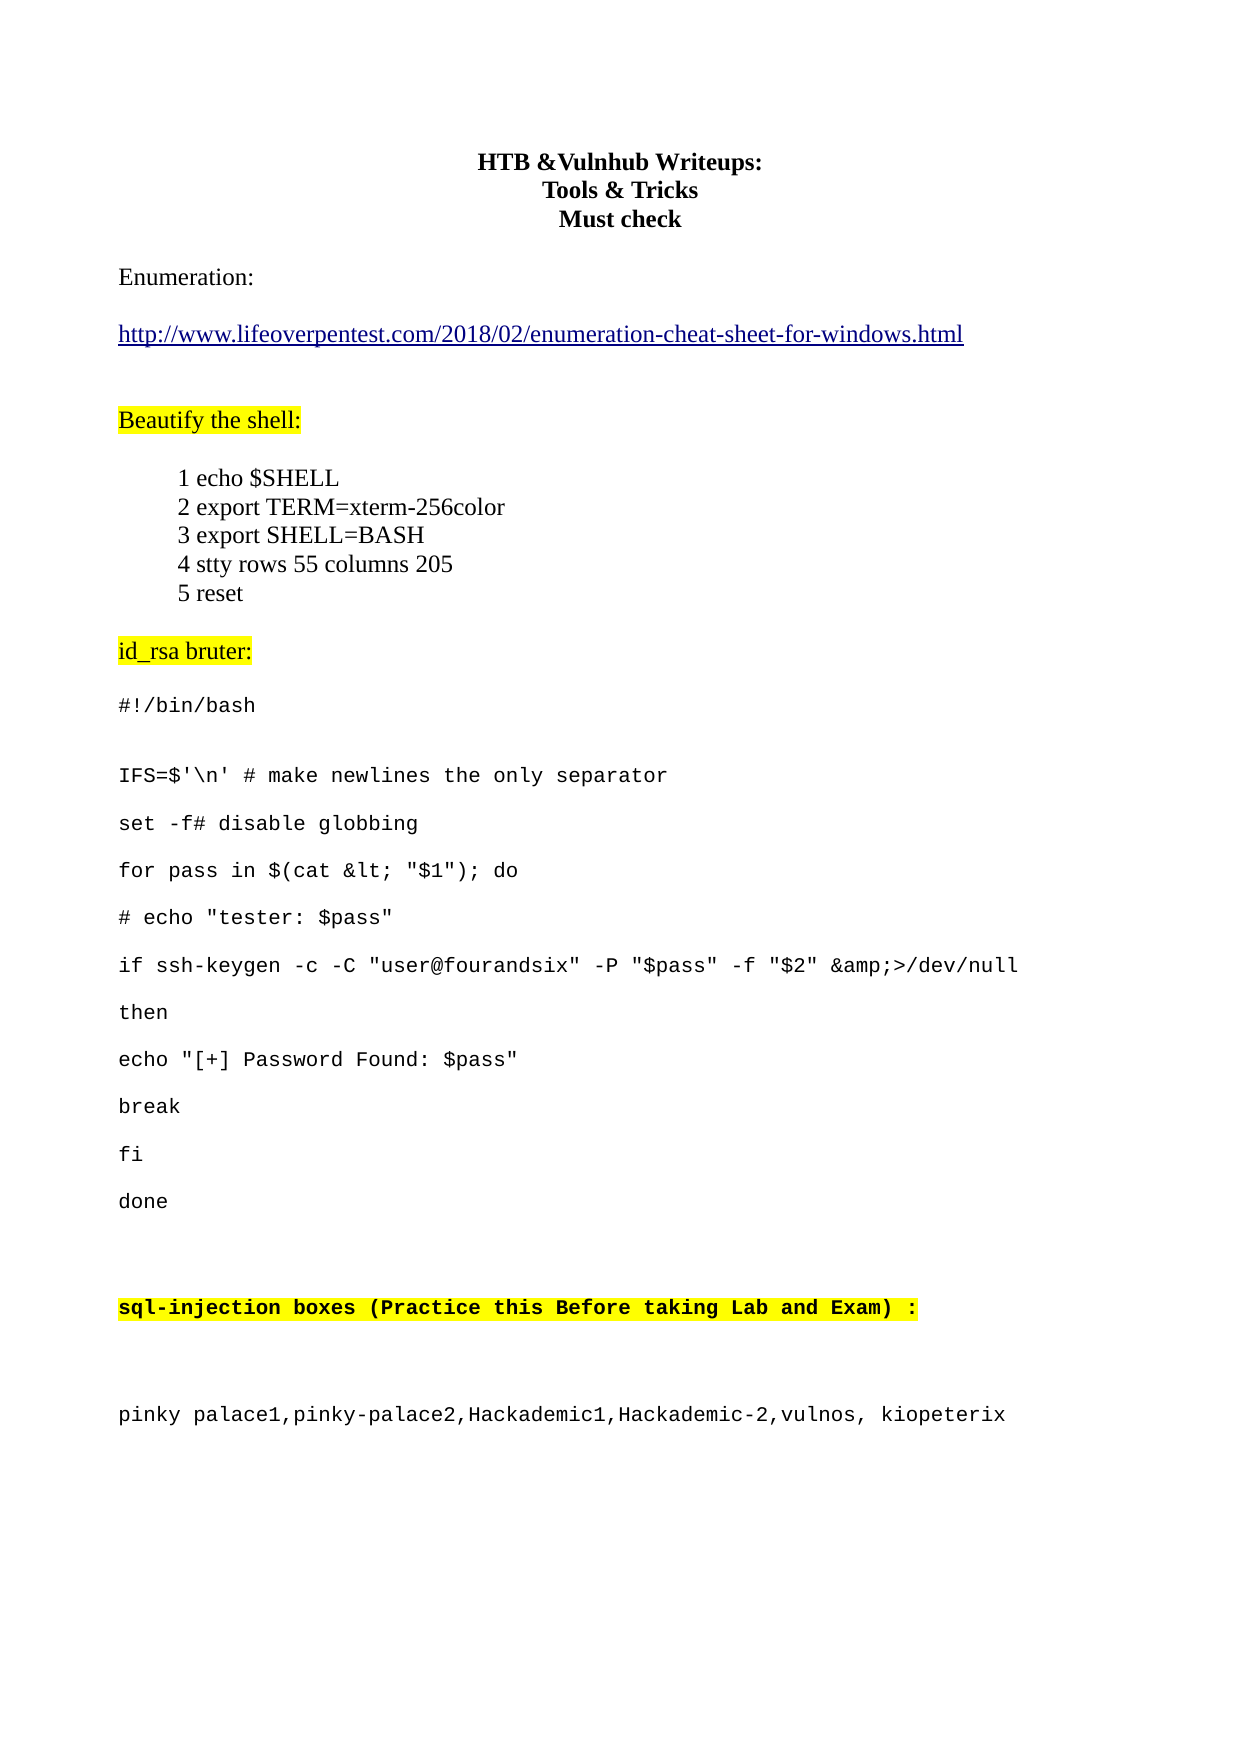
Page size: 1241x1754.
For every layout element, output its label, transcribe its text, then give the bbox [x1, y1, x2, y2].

text # echo "tester: $pass" [118, 907, 1122, 931]
text break [118, 1097, 1122, 1120]
text Beautify the shell: [118, 406, 1122, 434]
text Must check [118, 204, 1122, 233]
text set -f# disable globbing [118, 813, 1122, 836]
text fi [118, 1144, 1122, 1167]
text HTB &Vulnhub Writeups: [118, 147, 1122, 176]
text done [118, 1191, 1122, 1215]
text Tools & Tricks [118, 176, 1122, 204]
text Enumeration: [118, 262, 1122, 291]
text if ssh-keygen -c -C "user@fourandsix" -P "$pass" -f "$2" &amp;>/dev/null [118, 955, 1122, 978]
text id_rsa bruter: [118, 636, 1063, 665]
text then [118, 1002, 1122, 1026]
text 1 echo $SHELL 2 export TERM=xterm-256color 3 export SHELL=BASH 4 stty rows 55 columns 205 5 reset [177, 463, 1063, 607]
text #!/bin/bash [118, 694, 1122, 718]
text echo "[+] Password Found: $pass" [118, 1049, 1122, 1073]
text IFS=$'\n' # make newlines the only separator [118, 766, 1122, 789]
text sql-injection boxes (Practice this Before taking Lab and Exam) : [118, 1297, 1122, 1321]
text pinky palace1,pinky-palace2,Hackademic1,Hackademic-2,vulnos, kiopeterix [118, 1404, 1122, 1427]
text for pass in $(cat &lt; "$1"); do [118, 860, 1122, 884]
text http://www.lifeoverpentest.com/2018/02/enumeration-cheat-sheet-for-windows.html [118, 319, 1122, 348]
